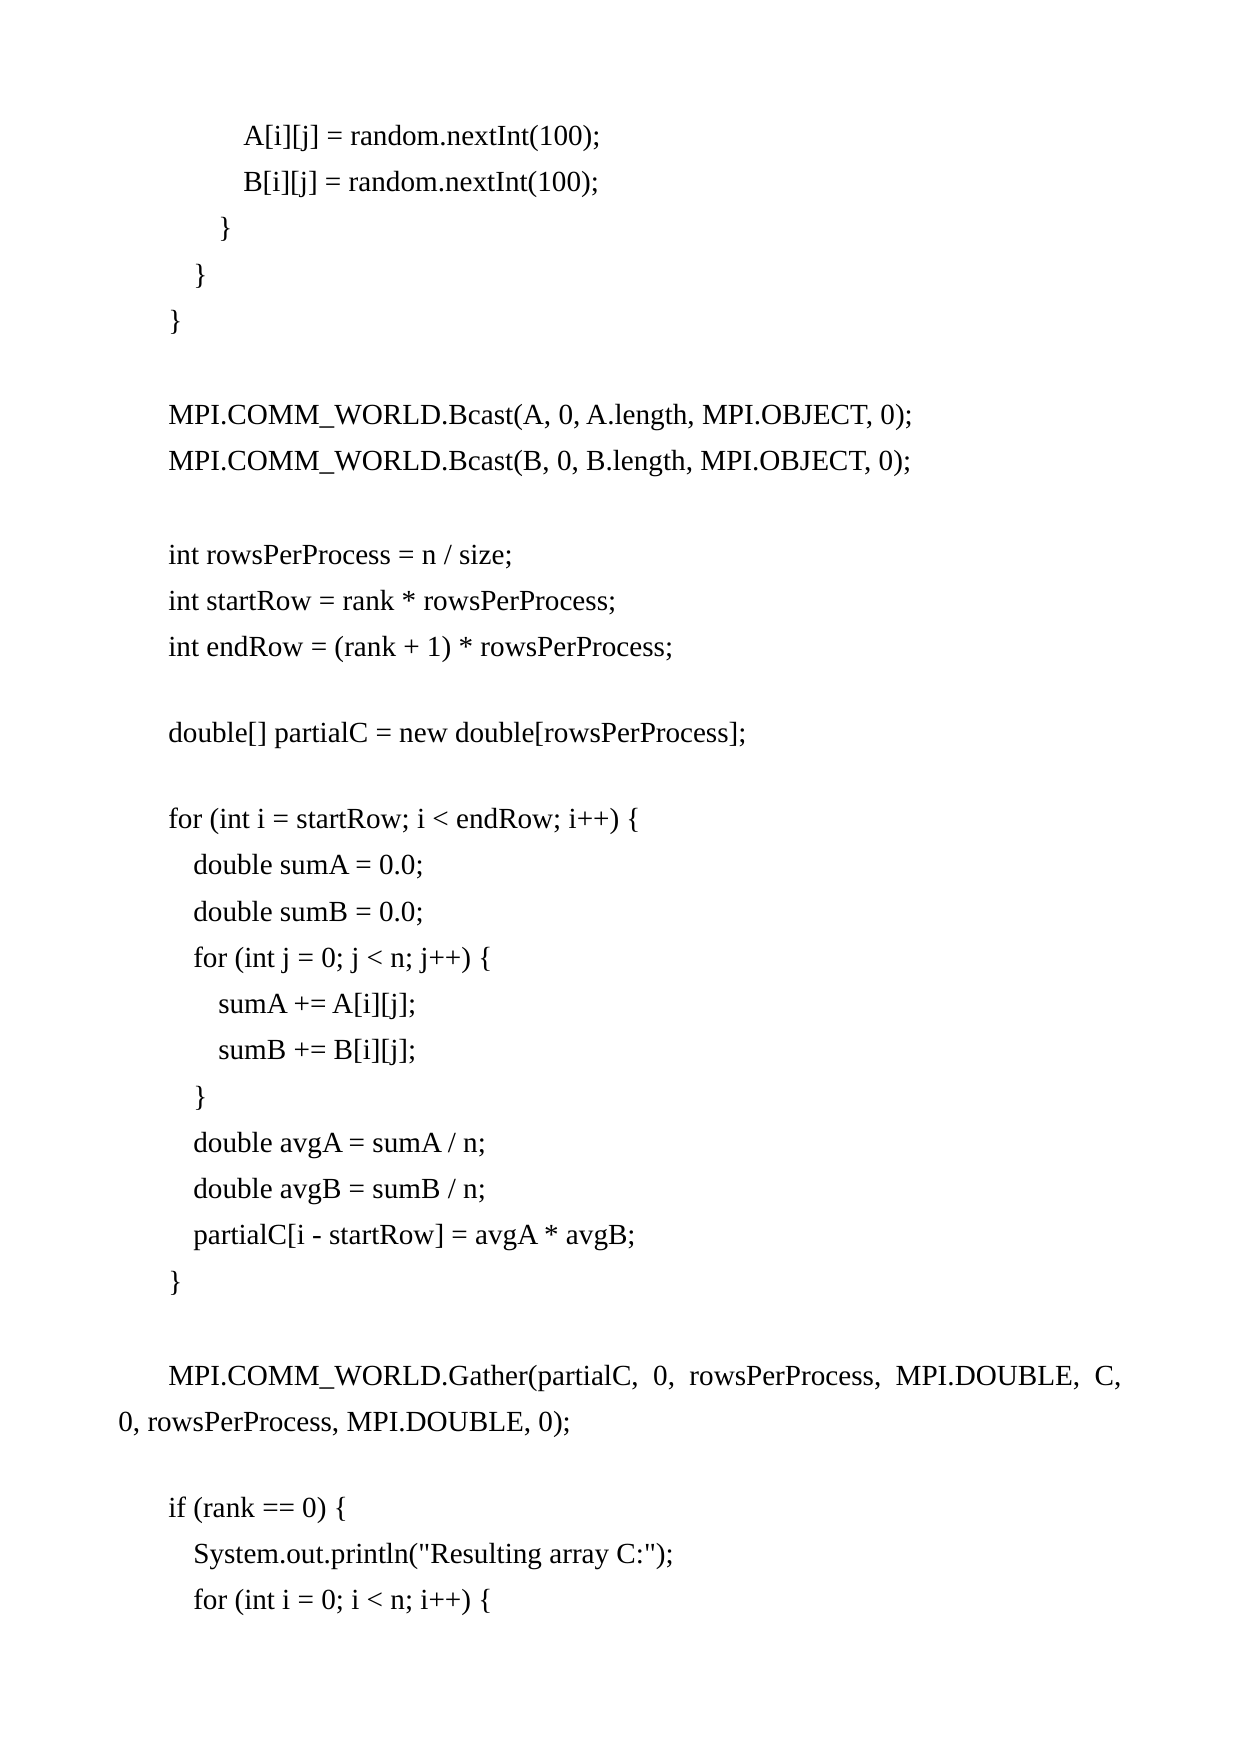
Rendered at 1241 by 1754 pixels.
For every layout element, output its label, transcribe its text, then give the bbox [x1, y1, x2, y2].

text for (int j = 0; j < n; j++) { [118, 940, 1122, 973]
text A[i][j] = random.nextInt(100); [118, 118, 1122, 152]
text double avgB = sumB / n; [118, 1171, 1122, 1205]
text } [118, 1079, 1122, 1112]
text } [118, 211, 1122, 244]
text } [118, 303, 1122, 337]
text } [118, 1264, 1122, 1297]
text int rowsPerProcess = n / size; [118, 537, 1122, 571]
text int endRow = (rank + 1) * rowsPerProcess; [118, 629, 1122, 663]
text for (int i = startRow; i < endRow; i++) { [118, 801, 1122, 835]
text partialC[i - startRow] = avgA * avgB; [118, 1217, 1122, 1251]
text sumB += B[i][j]; [118, 1032, 1122, 1066]
text for (int i = 0; i < n; i++) { [118, 1582, 1122, 1616]
text } [118, 257, 1122, 290]
text System.out.println("Resulting array C:"); [118, 1536, 1122, 1569]
text double[] partialC = new double[rowsPerProcess]; [118, 715, 1122, 749]
text if (rank == 0) { [118, 1490, 1122, 1523]
text int startRow = rank * rowsPerProcess; [118, 583, 1122, 617]
text sumA += A[i][j]; [118, 986, 1122, 1020]
text double sumA = 0.0; [118, 847, 1122, 881]
text MPI.COMM_WORLD.Bcast(A, 0, A.length, MPI.OBJECT, 0); [118, 397, 1122, 431]
text double sumB = 0.0; [118, 894, 1122, 927]
text MPI.COMM_WORLD.Bcast(B, 0, B.length, MPI.OBJECT, 0); [118, 443, 1122, 477]
text B[i][j] = random.nextInt(100); [118, 164, 1122, 198]
text double avgA = sumA / n; [118, 1125, 1122, 1158]
text MPI.COMM_WORLD.Gather(partialC, 0, rowsPerProcess, MPI.DOUBLE, C, 0, rowsPerProcess, MPI.DOUBLE, 0); [118, 1358, 1122, 1437]
